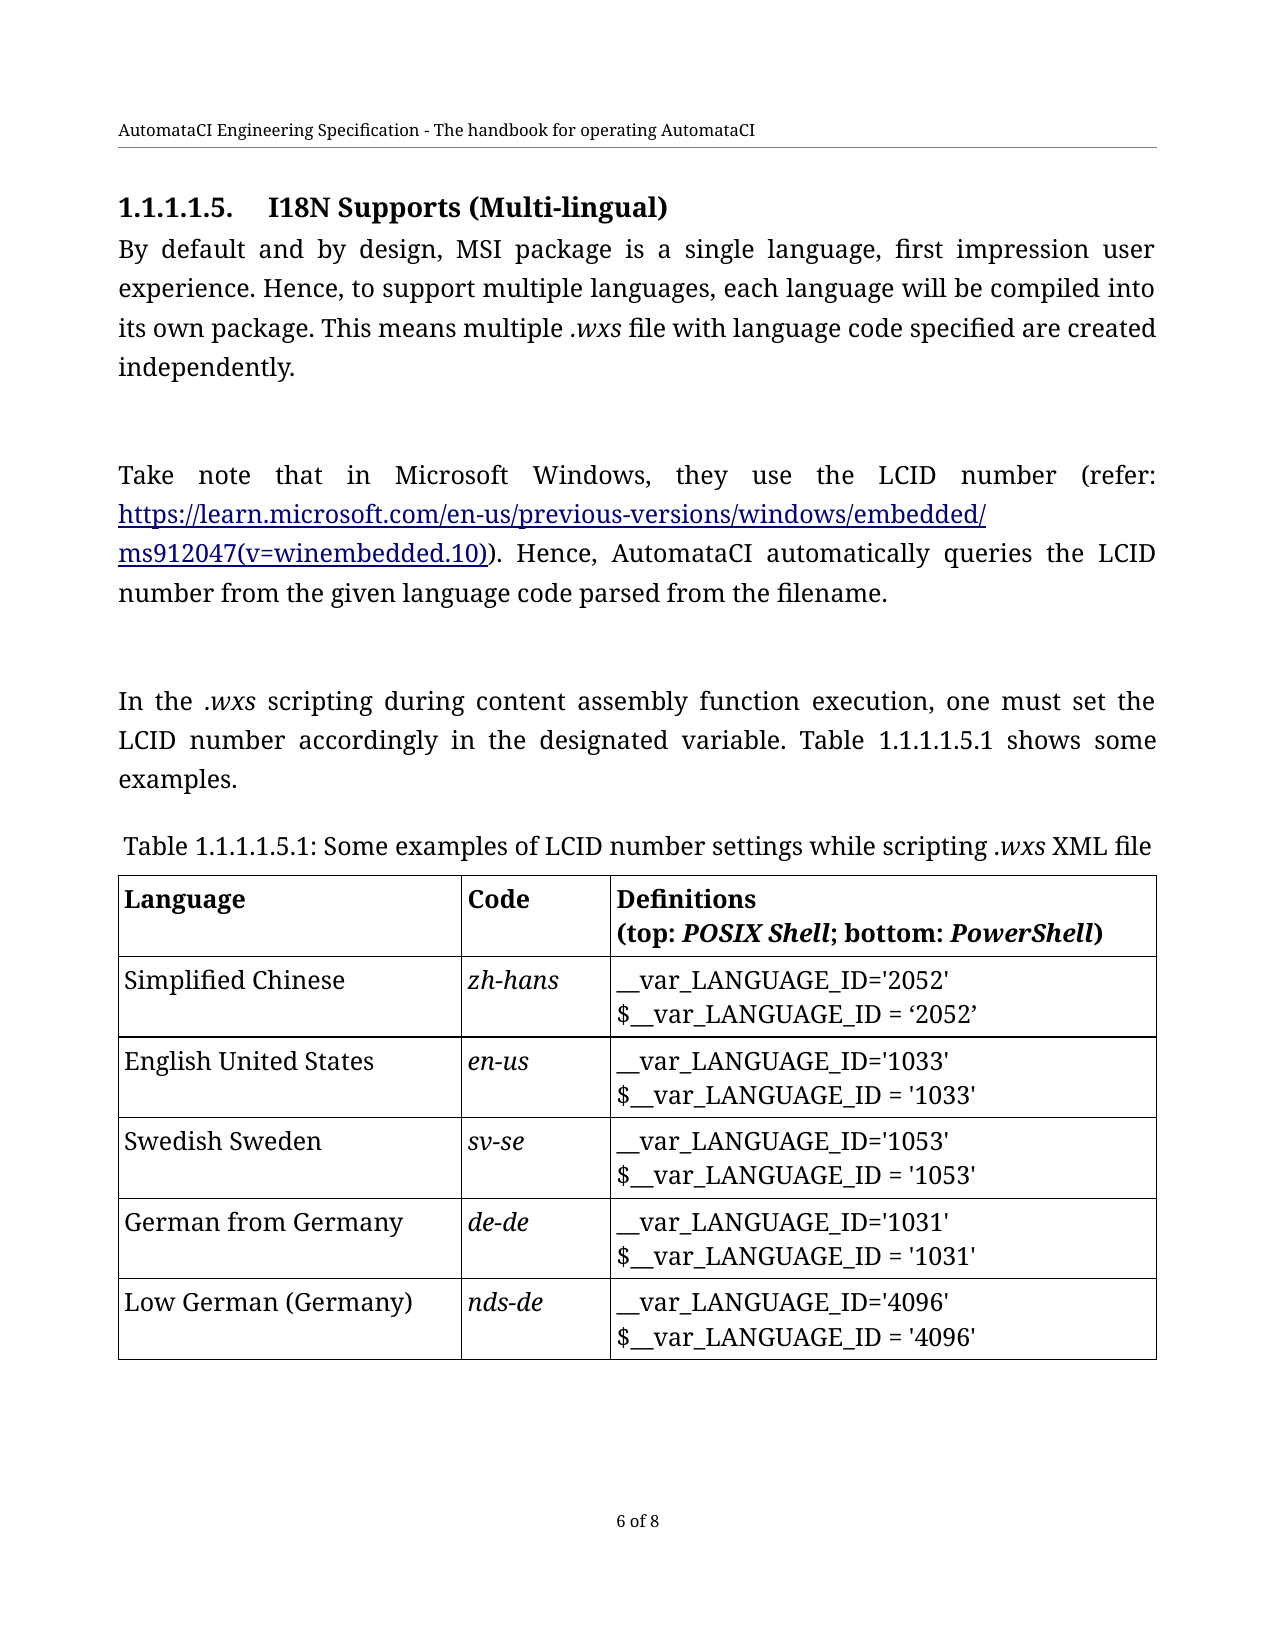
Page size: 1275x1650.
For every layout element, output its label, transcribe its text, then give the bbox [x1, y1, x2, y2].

table_cell __var_LANGUAGE_ID='1053' $__var_LANGUAGE_ID = '1053' [611, 1118, 1156, 1198]
table_cell de-de [462, 1199, 610, 1278]
text By default and by design, MSI package is a single language, first impression user experience. Hence, to support multiple languages, each language will be compiled into its own package. This means multiple .wxs file with language code specified are created independently. [118, 232, 1157, 383]
table_cell __var_LANGUAGE_ID='2052' $__var_LANGUAGE_ID = ‘2052’ [611, 957, 1156, 1036]
table_header Definitions (top: POSIX Shell; bottom: PowerShell) [611, 876, 1156, 956]
table_cell Swedish Sweden [119, 1118, 461, 1198]
table_header Code [462, 876, 610, 956]
table_cell en-us [462, 1038, 610, 1117]
table_cell Simplified Chinese [119, 957, 461, 1036]
table_cell English United States [119, 1038, 461, 1117]
table_cell __var_LANGUAGE_ID='1033' $__var_LANGUAGE_ID = '1033' [611, 1038, 1156, 1117]
table_cell nds-de [462, 1279, 610, 1359]
table_header Language [119, 876, 461, 956]
table_cell German from Germany [119, 1199, 461, 1278]
text Take note that in Microsoft Windows, they use the LCID number (refer: https://learn.microsoft.com/en-us/previous-versions/windows/embedded/ms912047(v=winembedded.10)). Hence, AutomataCI automatically queries the LCID number from the given language code parsed from the filename. [118, 458, 1157, 609]
table_cell Low German (Germany) [119, 1279, 461, 1359]
table_cell __var_LANGUAGE_ID='1031' $__var_LANGUAGE_ID = '1031' [611, 1199, 1156, 1278]
table_cell sv-se [462, 1118, 610, 1198]
table_cell __var_LANGUAGE_ID='4096' $__var_LANGUAGE_ID = '4096' [611, 1279, 1156, 1359]
table_cell zh-hans [462, 957, 610, 1036]
text Table 1.1.1.1.5.1: Some examples of LCID number settings while scripting .wxs XML file [118, 829, 1157, 863]
text In the .wxs scripting during content assembly function execution, one must set the LCID number accordingly in the designated variable. Table 1.1.1.1.5.1 shows some examples. [118, 684, 1157, 796]
subtitle I18N Supports (Multi-lingual) [118, 189, 1157, 226]
